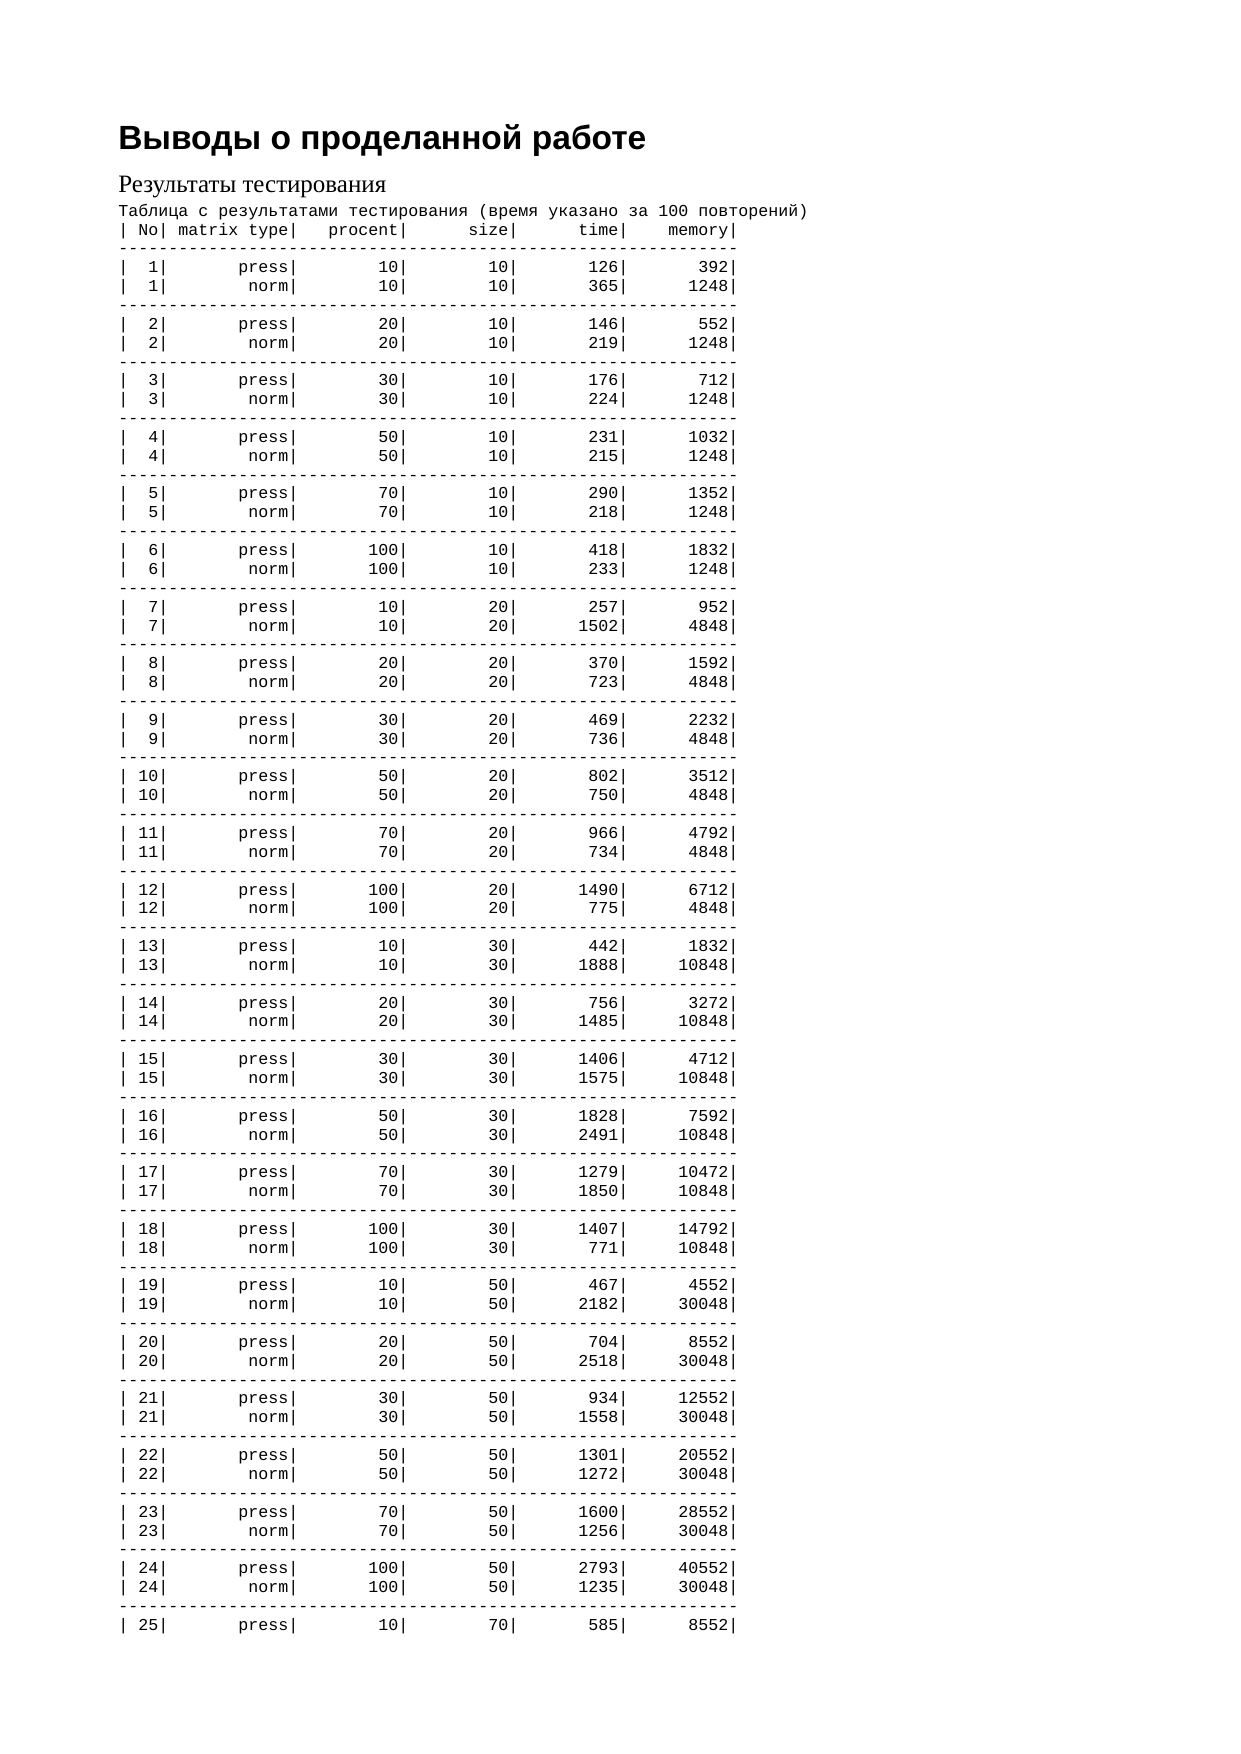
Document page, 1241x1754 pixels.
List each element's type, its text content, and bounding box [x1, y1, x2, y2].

text | 8| norm| 20| 20| 723| 4848| [118, 674, 1122, 692]
text | 22| press| 50| 50| 1301| 20552| [118, 1447, 1122, 1466]
text | 23| norm| 70| 50| 1256| 30048| [118, 1522, 1122, 1541]
text | 7| norm| 10| 20| 1502| 4848| [118, 617, 1122, 636]
text | 10| press| 50| 20| 802| 3512| [118, 768, 1122, 787]
text -------------------------------------------------------------- [118, 636, 1122, 655]
text -------------------------------------------------------------- [118, 749, 1122, 768]
text | 3| press| 30| 10| 176| 712| [118, 372, 1122, 391]
text | 17| press| 70| 30| 1279| 10472| [118, 1164, 1122, 1183]
text | 19| press| 10| 50| 467| 4552| [118, 1277, 1122, 1296]
text -------------------------------------------------------------- [118, 1032, 1122, 1051]
text | 16| norm| 50| 30| 2491| 10848| [118, 1126, 1122, 1145]
text | 18| norm| 100| 30| 771| 10848| [118, 1239, 1122, 1258]
text | 14| press| 20| 30| 756| 3272| [118, 994, 1122, 1013]
text | 10| norm| 50| 20| 750| 4848| [118, 787, 1122, 806]
text | 13| press| 10| 30| 442| 1832| [118, 938, 1122, 956]
text -------------------------------------------------------------- [118, 353, 1122, 372]
text | 24| norm| 100| 50| 1235| 30048| [118, 1579, 1122, 1597]
text -------------------------------------------------------------- [118, 1145, 1122, 1164]
text | 6| norm| 100| 10| 233| 1248| [118, 561, 1122, 579]
text -------------------------------------------------------------- [118, 1371, 1122, 1390]
text | 21| norm| 30| 50| 1558| 30048| [118, 1409, 1122, 1428]
text | 1| press| 10| 10| 126| 392| [118, 259, 1122, 278]
text | 14| norm| 20| 30| 1485| 10848| [118, 1013, 1122, 1032]
text | 15| norm| 30| 30| 1575| 10848| [118, 1069, 1122, 1088]
text | 5| press| 70| 10| 290| 1352| [118, 485, 1122, 504]
text -------------------------------------------------------------- [118, 1088, 1122, 1107]
text | 21| press| 30| 50| 934| 12552| [118, 1390, 1122, 1409]
text | 15| press| 30| 30| 1406| 4712| [118, 1051, 1122, 1069]
text | 11| press| 70| 20| 966| 4792| [118, 824, 1122, 843]
text | 24| press| 100| 50| 2793| 40552| [118, 1560, 1122, 1579]
text Таблица с результатами тестирования (время указано за 100 повторений) [118, 202, 1122, 221]
text | 4| norm| 50| 10| 215| 1248| [118, 447, 1122, 466]
text -------------------------------------------------------------- [118, 1202, 1122, 1220]
text | 12| press| 100| 20| 1490| 6712| [118, 881, 1122, 900]
text | 23| press| 70| 50| 1600| 28552| [118, 1503, 1122, 1522]
text -------------------------------------------------------------- [118, 297, 1122, 315]
text | 12| norm| 100| 20| 775| 4848| [118, 900, 1122, 919]
text | 2| norm| 20| 10| 219| 1248| [118, 334, 1122, 353]
text -------------------------------------------------------------- [118, 1484, 1122, 1503]
text | 1| norm| 10| 10| 365| 1248| [118, 278, 1122, 297]
text | 4| press| 50| 10| 231| 1032| [118, 428, 1122, 447]
text | 6| press| 100| 10| 418| 1832| [118, 542, 1122, 561]
text | 19| norm| 10| 50| 2182| 30048| [118, 1296, 1122, 1315]
text -------------------------------------------------------------- [118, 1315, 1122, 1333]
text | 11| norm| 70| 20| 734| 4848| [118, 843, 1122, 862]
text -------------------------------------------------------------- [118, 523, 1122, 542]
text | 13| norm| 10| 30| 1888| 10848| [118, 956, 1122, 975]
text | 17| norm| 70| 30| 1850| 10848| [118, 1183, 1122, 1202]
text Результаты тестирования [118, 169, 1122, 198]
text | 25| press| 10| 70| 585| 8552| [118, 1616, 1122, 1635]
text | 20| norm| 20| 50| 2518| 30048| [118, 1352, 1122, 1371]
text -------------------------------------------------------------- [118, 919, 1122, 938]
text | 2| press| 20| 10| 146| 552| [118, 315, 1122, 334]
text | 3| norm| 30| 10| 224| 1248| [118, 391, 1122, 410]
text -------------------------------------------------------------- [118, 1541, 1122, 1560]
text | 20| press| 20| 50| 704| 8552| [118, 1333, 1122, 1352]
text | 9| press| 30| 20| 469| 2232| [118, 711, 1122, 730]
text -------------------------------------------------------------- [118, 1428, 1122, 1447]
text | 5| norm| 70| 10| 218| 1248| [118, 504, 1122, 523]
subtitle Выводы о проделанной работе [118, 118, 1122, 157]
text -------------------------------------------------------------- [118, 806, 1122, 824]
text | No| matrix type| procent| size| time| memory| [118, 221, 1122, 240]
text -------------------------------------------------------------- [118, 1597, 1122, 1616]
text | 8| press| 20| 20| 370| 1592| [118, 655, 1122, 674]
text | 22| norm| 50| 50| 1272| 30048| [118, 1466, 1122, 1484]
text | 16| press| 50| 30| 1828| 7592| [118, 1107, 1122, 1126]
text | 9| norm| 30| 20| 736| 4848| [118, 730, 1122, 749]
text -------------------------------------------------------------- [118, 862, 1122, 881]
text -------------------------------------------------------------- [118, 1258, 1122, 1277]
text -------------------------------------------------------------- [118, 579, 1122, 598]
text | 18| press| 100| 30| 1407| 14792| [118, 1220, 1122, 1239]
text -------------------------------------------------------------- [118, 692, 1122, 711]
text -------------------------------------------------------------- [118, 975, 1122, 994]
text -------------------------------------------------------------- [118, 240, 1122, 259]
text -------------------------------------------------------------- [118, 466, 1122, 485]
text -------------------------------------------------------------- [118, 410, 1122, 428]
text | 7| press| 10| 20| 257| 952| [118, 598, 1122, 617]
